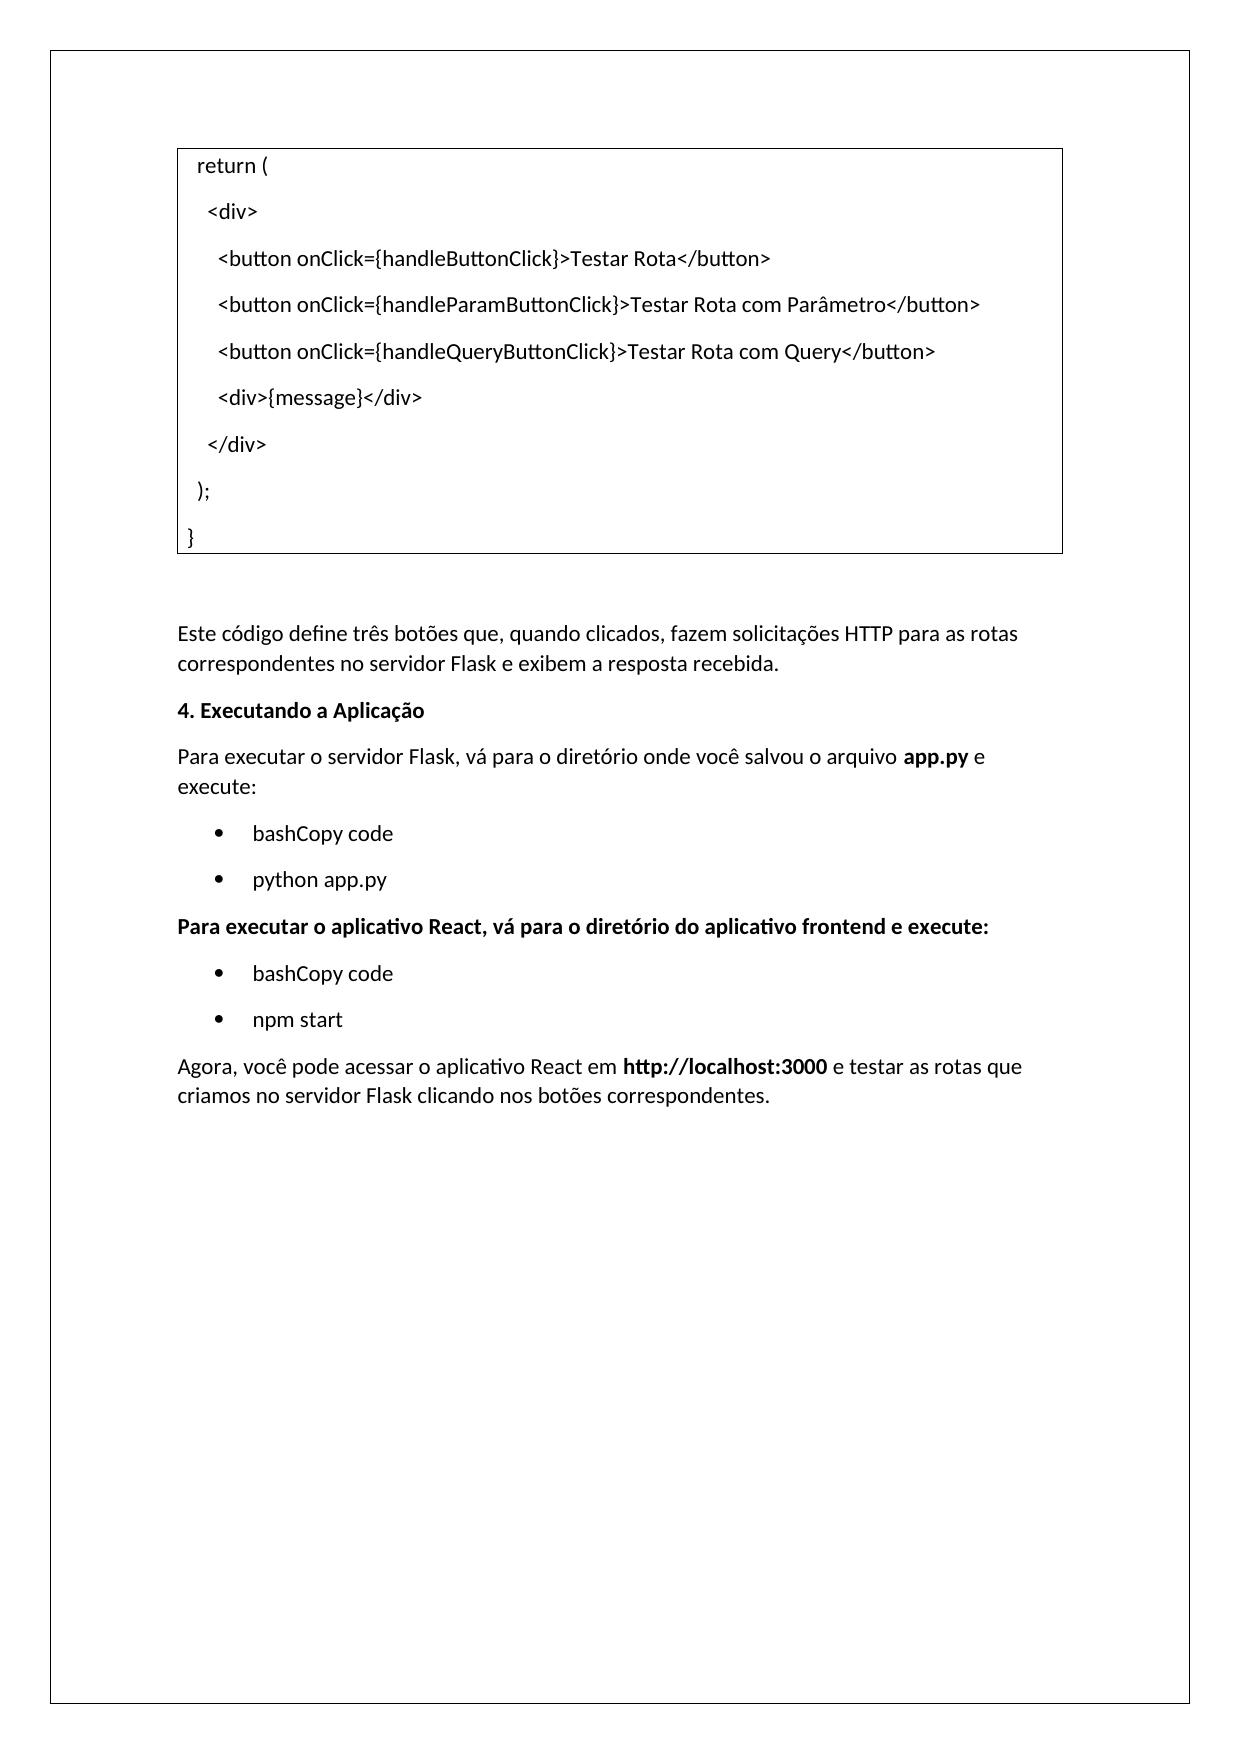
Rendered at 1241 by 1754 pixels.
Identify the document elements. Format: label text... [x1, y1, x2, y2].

list bashCopy code [215, 819, 1063, 847]
text Para executar o servidor Flask, vá para o diretório onde você salvou o arquivo app.py e execute: [177, 742, 1063, 800]
text <button onClick={handleButtonClick}>Testar Rota</button> [178, 241, 1062, 272]
text } [178, 520, 1062, 553]
text <div>{message}</div> [178, 380, 1062, 412]
list bashCopy code [215, 959, 1063, 987]
text 4. Executando a Aplicação [177, 696, 1063, 724]
list python app.py [215, 866, 1063, 893]
text Agora, você pode acessar o aplicativo React em http://localhost:3000 e testar as rotas que criamos no servidor Flask clicando nos botões correspondentes. [177, 1052, 1063, 1110]
text Para executar o aplicativo React, vá para o diretório do aplicativo frontend e execute: [177, 912, 1063, 940]
text ); [178, 473, 1062, 505]
text <button onClick={handleQueryButtonClick}>Testar Rota com Query</button> [178, 334, 1062, 365]
text Este código define três botões que, quando clicados, fazem solicitações HTTP para as rotas correspondentes no servidor Flask e exibem a resposta recebida. [177, 619, 1063, 677]
text <div> [178, 194, 1062, 225]
text </div> [178, 427, 1062, 458]
list npm start [215, 1005, 1063, 1033]
text return ( [178, 149, 1062, 179]
text <button onClick={handleParamButtonClick}>Testar Rota com Parâmetro</button> [178, 287, 1062, 318]
